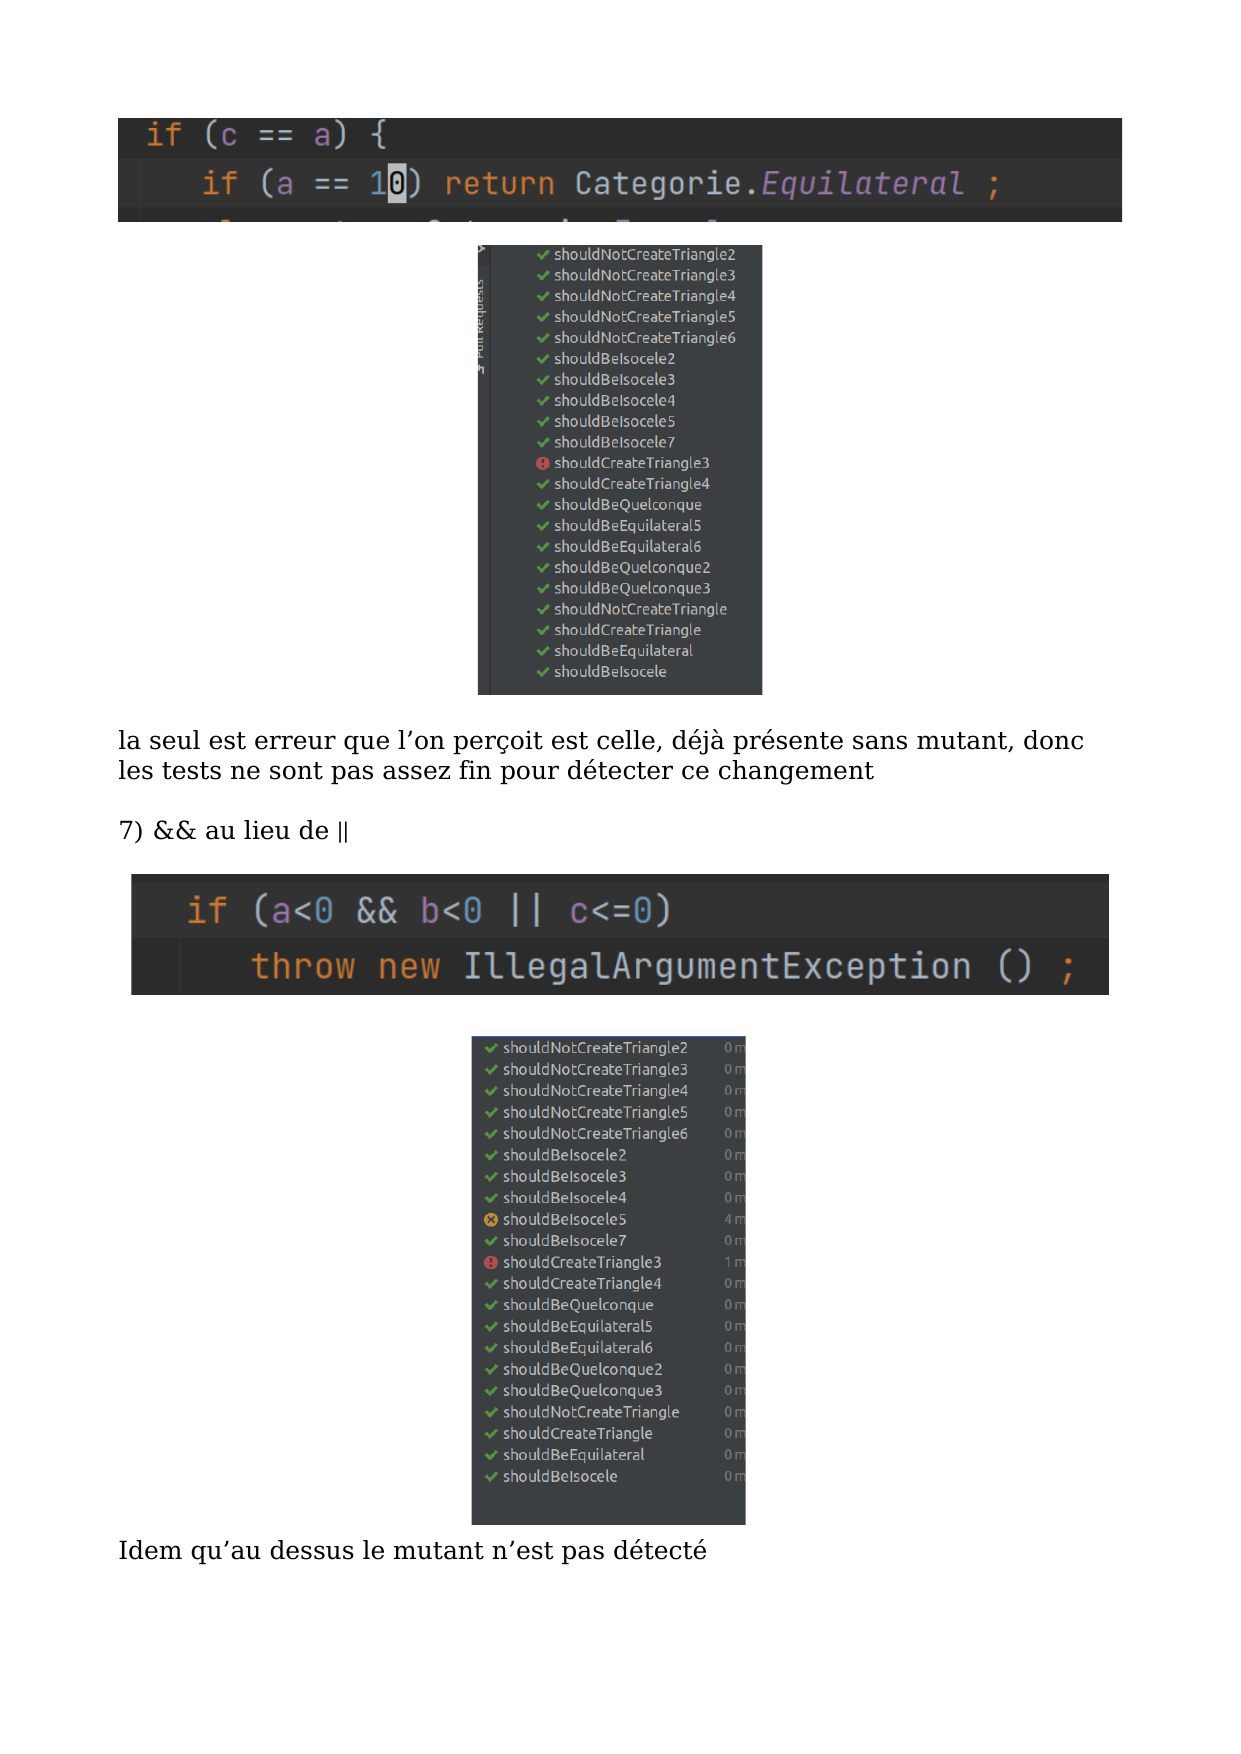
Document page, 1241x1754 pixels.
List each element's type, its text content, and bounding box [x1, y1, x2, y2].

text Idem qu’au dessus le mutant n’est pas détecté [118, 1535, 1122, 1565]
picture [477, 245, 763, 695]
picture [131, 874, 1109, 995]
picture [471, 1036, 746, 1525]
text la seul est erreur que l’on perçoit est celle, déjà présente sans mutant, donc les tests ne sont pas assez fin pour détecter ce changement [118, 725, 1122, 785]
picture [118, 118, 1123, 222]
text 7) && au lieu de || [118, 815, 1122, 845]
